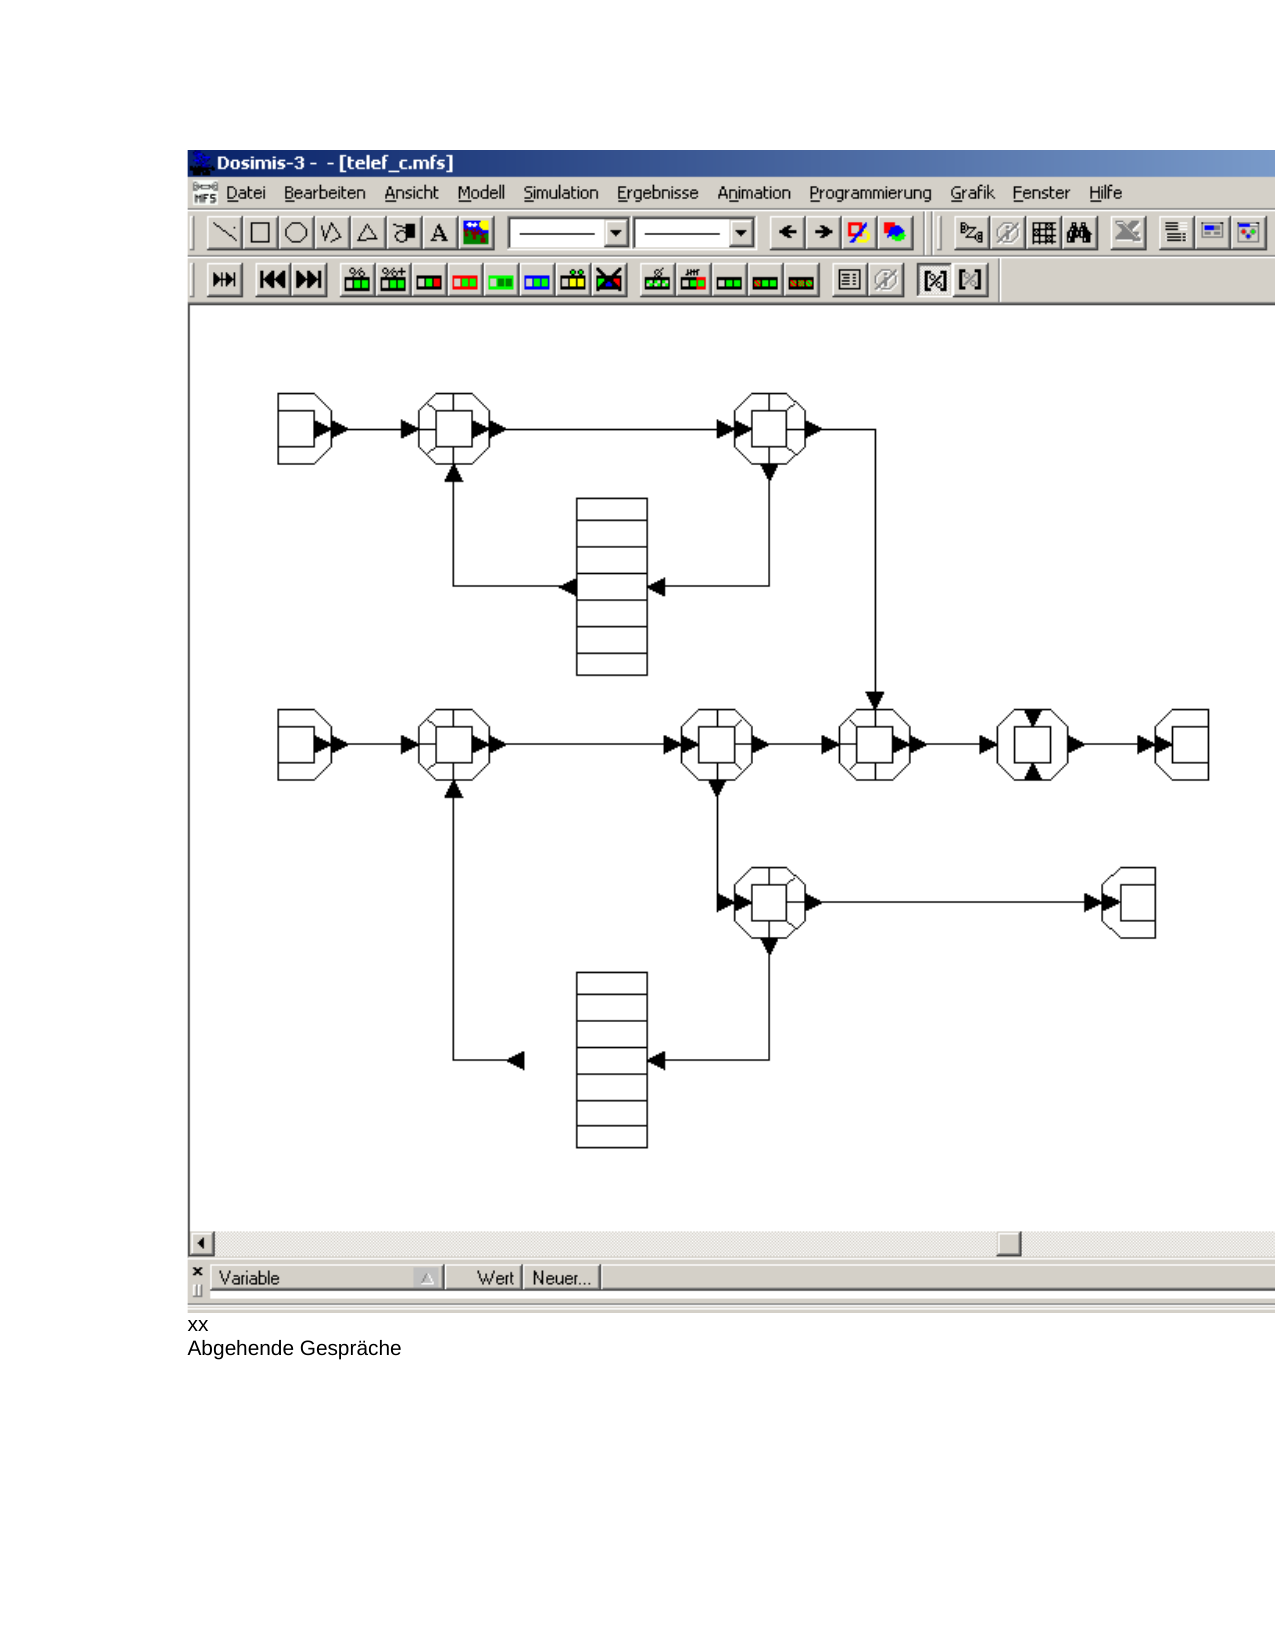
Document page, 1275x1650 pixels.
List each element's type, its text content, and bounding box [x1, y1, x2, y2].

text Abgehende Gespräche [187, 1336, 1087, 1360]
text xx [187, 1313, 1087, 1336]
